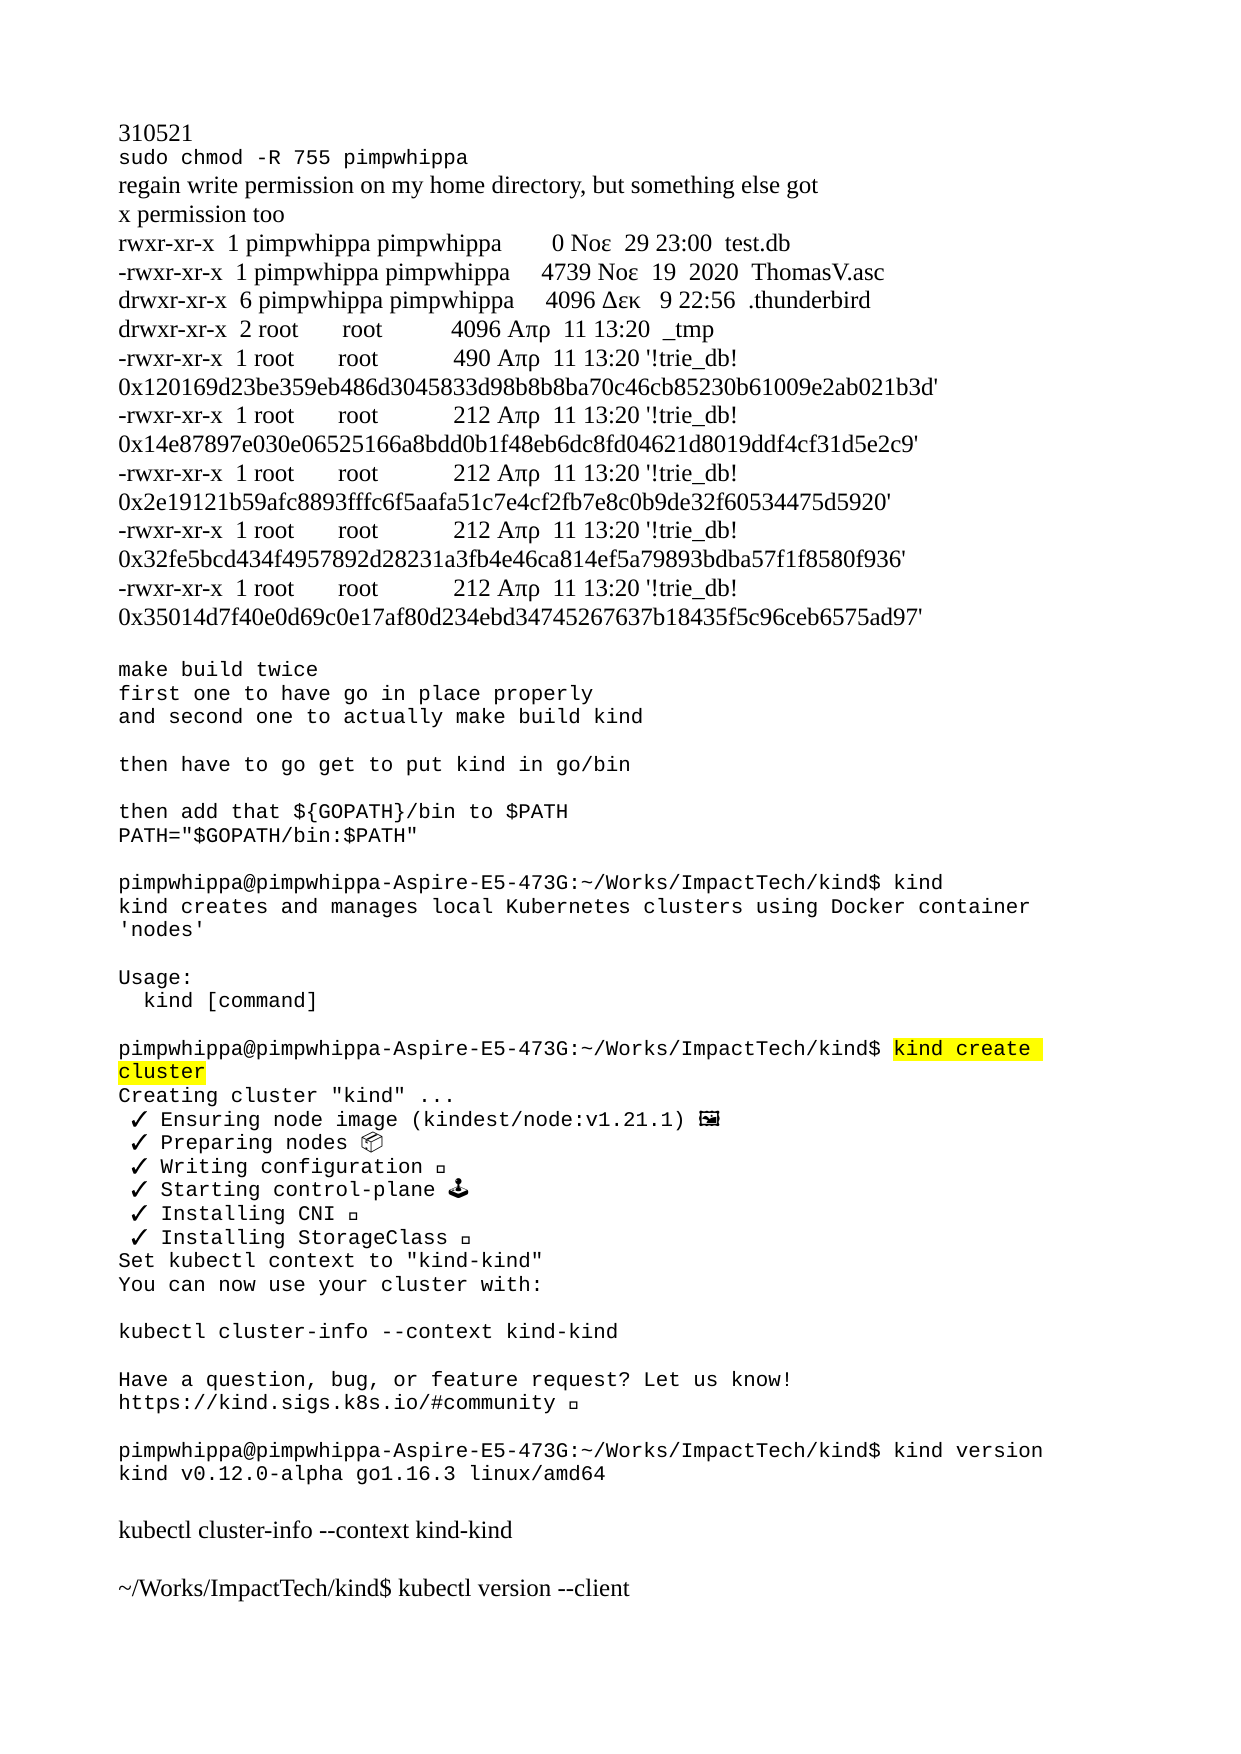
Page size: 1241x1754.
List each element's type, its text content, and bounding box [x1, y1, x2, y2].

text ✓ Installing CNI 🔌 [118, 1203, 1122, 1227]
text -rwxr-xr-x 1 root root 212 Απρ 11 13:20 '!trie_db!0x32fe5bcd434f4957892d28231a3fb4e46ca814ef5a79893bdba57f1f8580f936' [118, 516, 1122, 573]
text pimpwhippa@pimpwhippa-Aspire-E5-473G:~/Works/ImpactTech/kind$ kind create cluster [118, 1038, 1122, 1085]
text kind [command] [118, 990, 1122, 1014]
text first one to have go in place properly [118, 683, 1122, 707]
text drwxr-xr-x 2 root root 4096 Απρ 11 13:20 _tmp [118, 314, 1122, 343]
text 310521 [118, 118, 1122, 147]
text -rwxr-xr-x 1 pimpwhippa pimpwhippa 4739 Νοε 19 2020 ThomasV.asc [118, 257, 1122, 286]
text make build twice [118, 659, 1122, 683]
text -rwxr-xr-x 1 root root 212 Απρ 11 13:20 '!trie_db!0x35014d7f40e0d69c0e17af80d234ebd34745267637b18435f5c96ceb6575ad97' [118, 573, 1122, 631]
text ~/Works/ImpactTech/kind$ kubectl version --client [118, 1573, 1122, 1602]
text ✓ Installing StorageClass 💾 [118, 1227, 1122, 1250]
text -rwxr-xr-x 1 root root 212 Απρ 11 13:20 '!trie_db!0x2e19121b59afc8893fffc6f5aafa51c7e4cf2fb7e8c0b9de32f60534475d5920' [118, 458, 1122, 516]
text ✓ Writing configuration 📜 [118, 1156, 1122, 1179]
text then have to go get to put kind in go/bin [118, 754, 1122, 777]
text drwxr-xr-x 6 pimpwhippa pimpwhippa 4096 Δεκ 9 22:56 .thunderbird [118, 286, 1122, 314]
text ✓ Starting control-plane 🕹️ [118, 1179, 1122, 1203]
text Creating cluster "kind" ... [118, 1085, 1122, 1108]
text ✓ Preparing nodes 📦 [118, 1132, 1122, 1156]
text kubectl cluster-info --context kind-kind [118, 1321, 1122, 1345]
text Have a question, bug, or feature request? Let us know! https://kind.sigs.k8s.io/#community 🙂 [118, 1369, 1122, 1416]
text You can now use your cluster with: [118, 1274, 1122, 1298]
text -rwxr-xr-x 1 root root 212 Απρ 11 13:20 '!trie_db!0x14e87897e030e06525166a8bdd0b1f48eb6dc8fd04621d8019ddf4cf31d5e2c9' [118, 401, 1122, 458]
text kind v0.12.0-alpha go1.16.3 linux/amd64 [118, 1463, 1122, 1487]
text ✓ Ensuring node image (kindest/node:v1.21.1) 🖼 [118, 1108, 1122, 1132]
text Set kubectl context to "kind-kind" [118, 1250, 1122, 1274]
text sudo chmod -R 755 pimpwhippa [118, 147, 1122, 171]
text rwxr-xr-x 1 pimpwhippa pimpwhippa 0 Νοε 29 23:00 test.db [118, 228, 1122, 257]
text pimpwhippa@pimpwhippa-Aspire-E5-473G:~/Works/ImpactTech/kind$ kind version [118, 1439, 1122, 1463]
text regain write permission on my home directory, but something else got [118, 171, 1122, 199]
text pimpwhippa@pimpwhippa-Aspire-E5-473G:~/Works/ImpactTech/kind$ kind [118, 872, 1122, 896]
text kind creates and manages local Kubernetes clusters using Docker container 'nodes' [118, 896, 1122, 943]
text PATH="$GOPATH/bin:$PATH" [118, 825, 1122, 848]
text and second one to actually make build kind [118, 707, 1122, 730]
text -rwxr-xr-x 1 root root 490 Απρ 11 13:20 '!trie_db!0x120169d23be359eb486d3045833d98b8b8ba70c46cb85230b61009e2ab021b3d' [118, 343, 1122, 401]
text x permission too [118, 199, 1122, 228]
text Usage: [118, 967, 1122, 990]
text kubectl cluster-info --context kind-kind [118, 1516, 1122, 1544]
text then add that ${GOPATH}/bin to $PATH [118, 801, 1122, 825]
